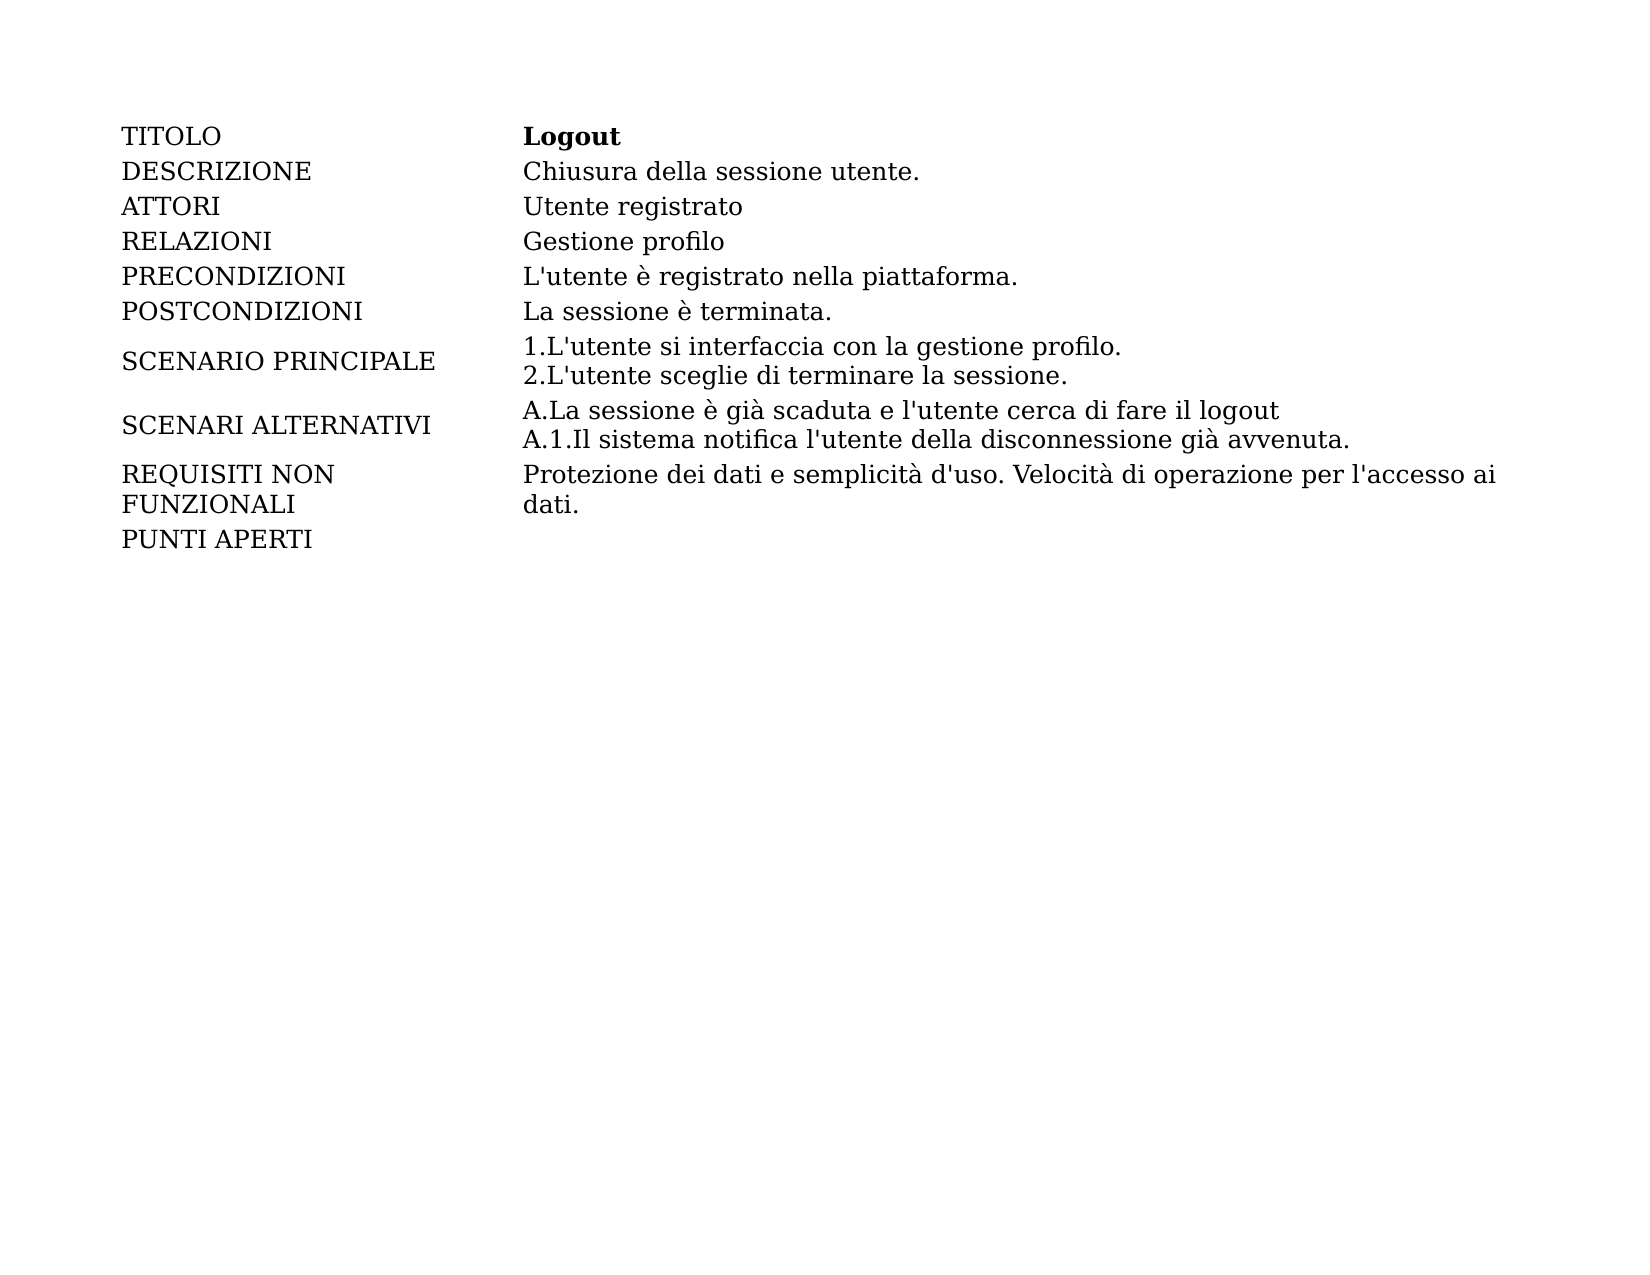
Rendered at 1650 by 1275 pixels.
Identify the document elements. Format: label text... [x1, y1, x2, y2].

table_header [118, 109, 520, 119]
table_cell SCENARI ALTERNATIVI [118, 394, 520, 458]
table_cell PUNTI APERTI [118, 522, 520, 557]
table_cell TITOLO [118, 119, 520, 154]
table_cell Gestione profilo [520, 224, 1532, 259]
table_cell SCENARIO PRINCIPALE [118, 329, 520, 393]
table_cell L'utente è registrato nella piattaforma. [520, 259, 1532, 294]
table_cell REQUISITI NON FUNZIONALI [118, 458, 520, 522]
table_cell PRECONDIZIONI [118, 259, 520, 294]
table_cell Protezione dei dati e semplicità d'uso. Velocità di operazione per l'accesso ai dati. [520, 458, 1532, 522]
table_cell 1.L'utente si interfaccia con la gestione profilo. 2.L'utente sceglie di terminare la sessione. [520, 329, 1532, 393]
table_cell ATTORI [118, 189, 520, 224]
table_cell POSTCONDIZIONI [118, 294, 520, 329]
table_cell Utente registrato [520, 189, 1532, 224]
table_cell Chiusura della sessione utente. [520, 154, 1532, 189]
table_cell A.La sessione è già scaduta e l'utente cerca di fare il logout A.1.Il sistema notifica l'utente della disconnessione già avvenuta. [520, 394, 1532, 458]
table_cell DESCRIZIONE [118, 154, 520, 189]
table_header [520, 109, 1532, 119]
table_cell RELAZIONI [118, 224, 520, 259]
table_cell La sessione è terminata. [520, 294, 1532, 329]
table_cell [520, 522, 1532, 557]
table_cell Logout [520, 119, 1532, 154]
